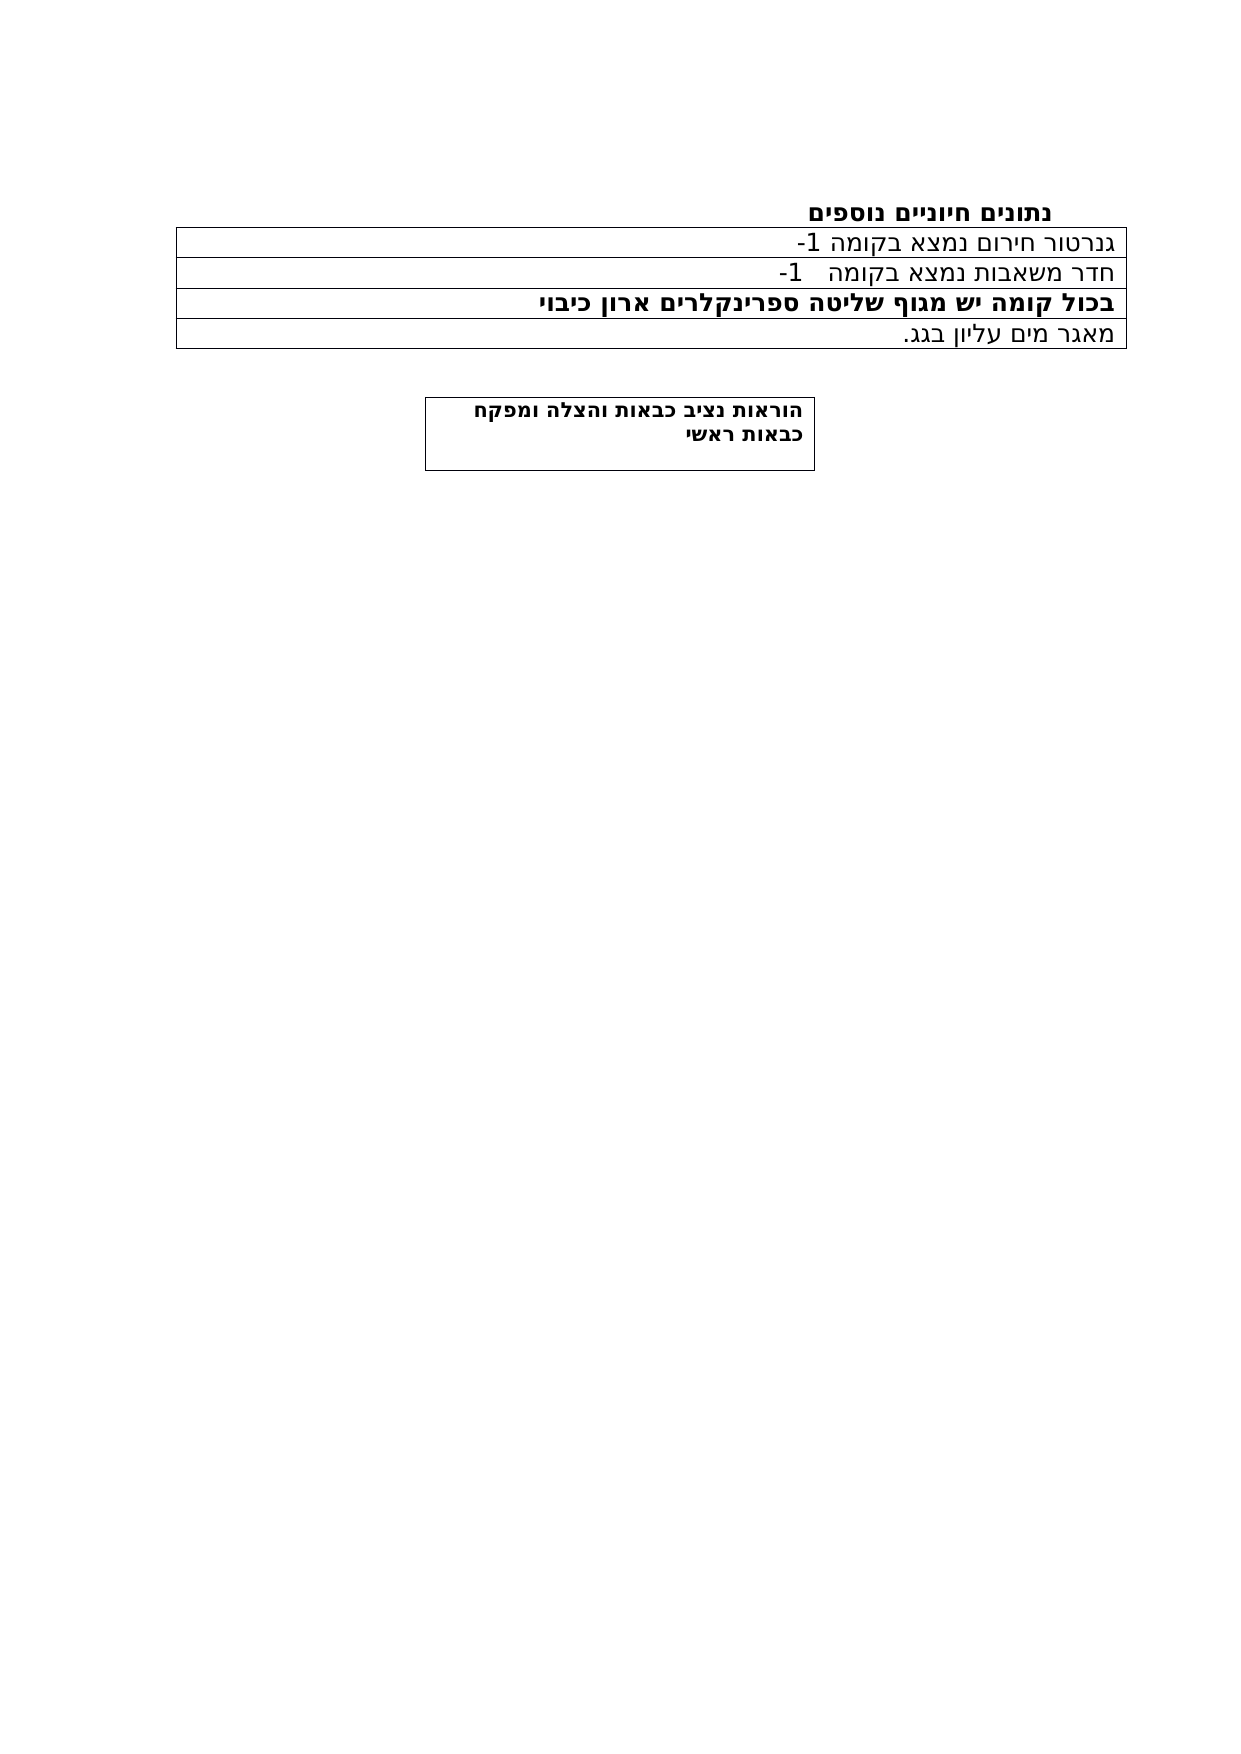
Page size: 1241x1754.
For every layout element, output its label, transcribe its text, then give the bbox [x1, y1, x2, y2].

table_cell חדר משאבות נמצא בקומה 1- [177, 258, 1126, 287]
text נתונים חיוניים נוספים [187, 198, 1053, 227]
table_header גנרטור חירום נמצא בקומה 1- [177, 228, 1126, 257]
table_cell מאגר מים עליון בגג. [177, 319, 1126, 348]
table_cell בכול קומה יש מגוף שליטה ספרינקלרים ארון כיבוי [177, 289, 1126, 318]
table_header הוראות נציב כבאות והצלה ומפקח כבאות ראשי [426, 398, 814, 470]
